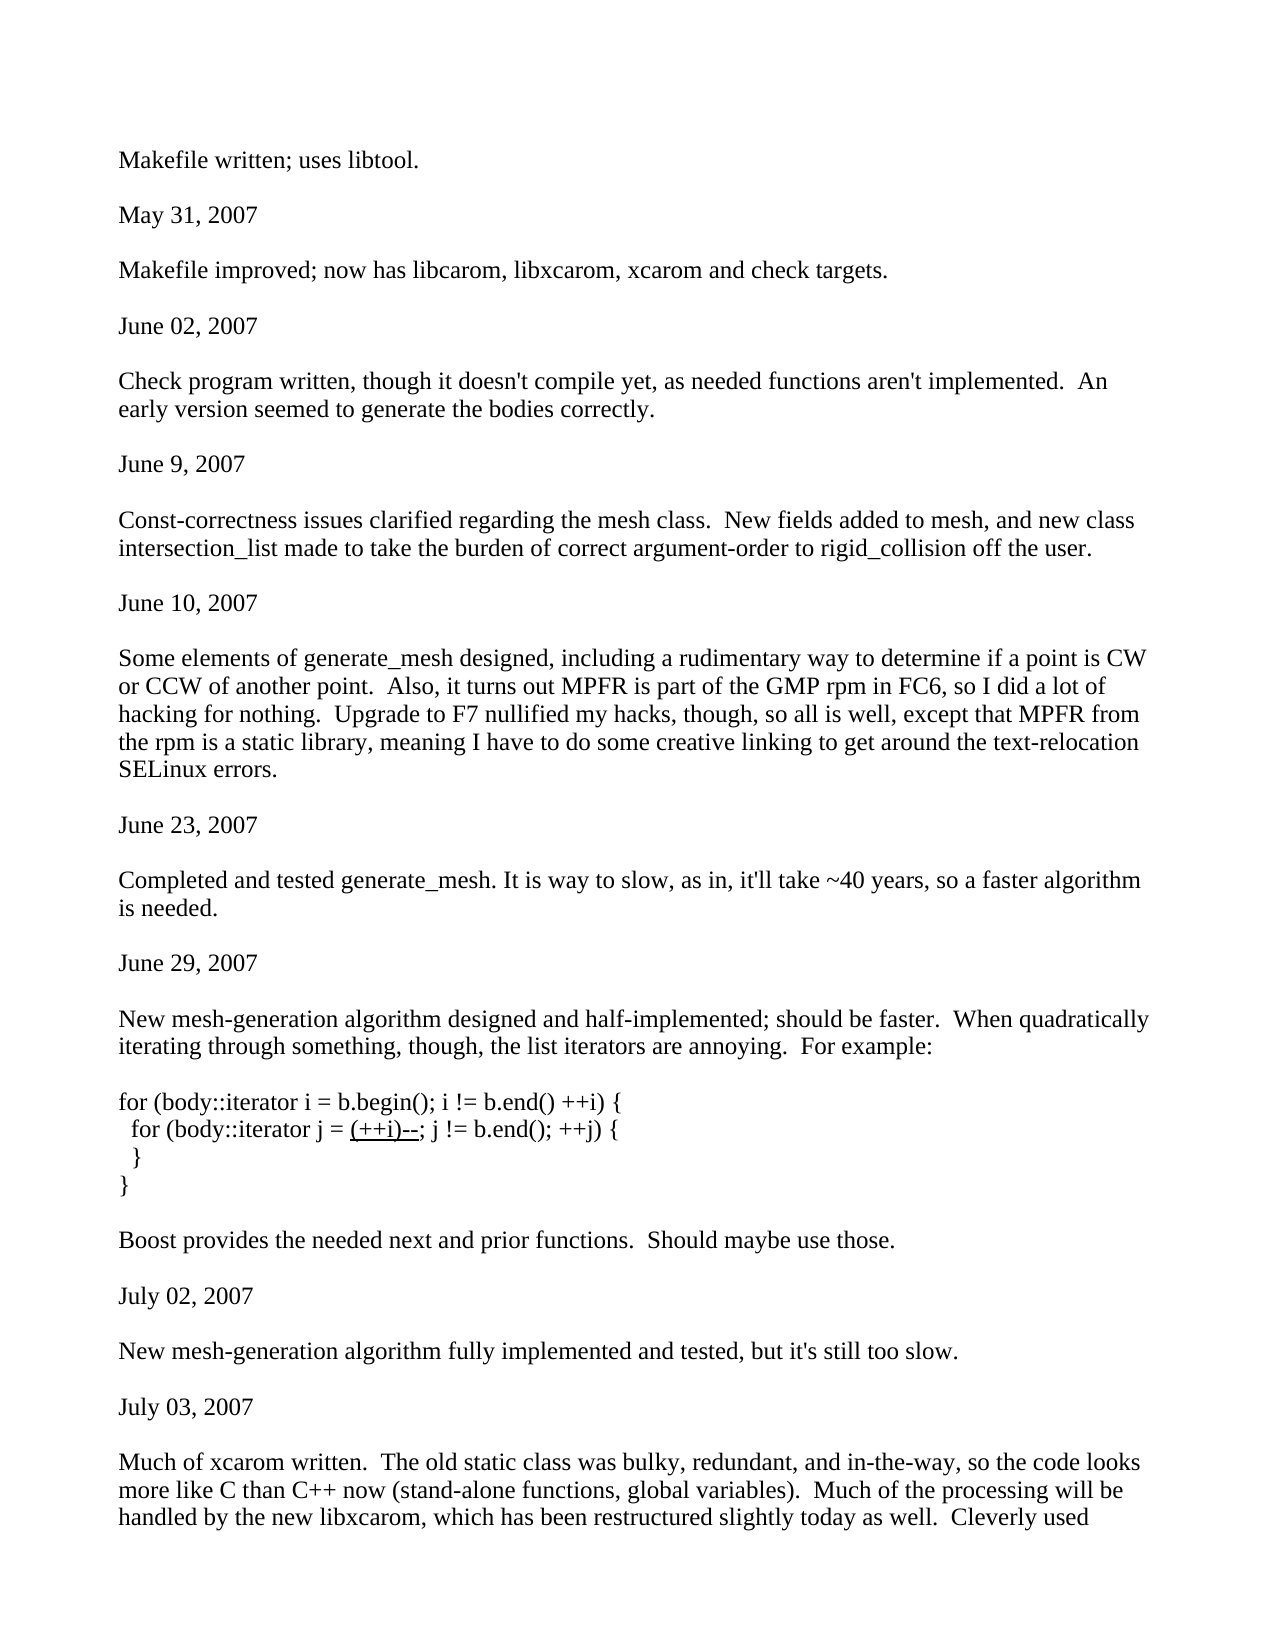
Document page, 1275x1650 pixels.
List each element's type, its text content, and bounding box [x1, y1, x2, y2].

text June 29, 2007 [118, 949, 1157, 977]
text May 31, 2007 [118, 201, 1157, 229]
text for (body::iterator j = (++i)--; j != b.end(); ++j) { [118, 1116, 1157, 1143]
text Makefile written; uses libtool. [118, 146, 1157, 173]
text for (body::iterator i = b.begin(); i != b.end() ++i) { [118, 1088, 1157, 1116]
text } [118, 1171, 1157, 1199]
text June 9, 2007 [118, 451, 1157, 478]
text New mesh-generation algorithm fully implemented and tested, but it's still too slow. [118, 1337, 1157, 1365]
text July 03, 2007 [118, 1393, 1157, 1420]
text June 10, 2007 [118, 589, 1157, 617]
text Makefile improved; now has libcarom, libxcarom, xcarom and check targets. [118, 257, 1157, 284]
text Some elements of generate_mesh designed, including a rudimentary way to determine if a point is CW or CCW of another point. Also, it turns out MPFR is part of the GMP rpm in FC6, so I did a lot of hacking for nothing. Upgrade to F7 nullified my hacks, though, so all is well, except that MPFR from the rpm is a static library, meaning I have to do some creative linking to get around the text-relocation SELinux errors. [118, 644, 1157, 783]
text Const-correctness issues clarified regarding the mesh class. New fields added to mesh, and new class intersection_list made to take the burden of correct argument-order to rigid_collision off the user. [118, 506, 1157, 561]
text Check program written, though it doesn't compile yet, as needed functions aren't implemented. An early version seemed to generate the bodies correctly. [118, 367, 1157, 423]
text } [118, 1143, 1157, 1171]
text Completed and tested generate_mesh. It is way to slow, as in, it'll take ~40 years, so a faster algorithm is needed. [118, 866, 1157, 922]
text June 02, 2007 [118, 312, 1157, 340]
text July 02, 2007 [118, 1282, 1157, 1309]
text June 23, 2007 [118, 811, 1157, 838]
text Much of xcarom written. The old static class was bulky, redundant, and in-the-way, so the code looks more like C than C++ now (stand-alone functions, global variables). Much of the processing will be handled by the new libxcarom, which has been restructured slightly today as well. Cleverly used [118, 1448, 1157, 1531]
text New mesh-generation algorithm designed and half-implemented; should be faster. When quadratically iterating through something, though, the list iterators are annoying. For example: [118, 1005, 1157, 1060]
text Boost provides the needed next and prior functions. Should maybe use those. [118, 1226, 1157, 1254]
